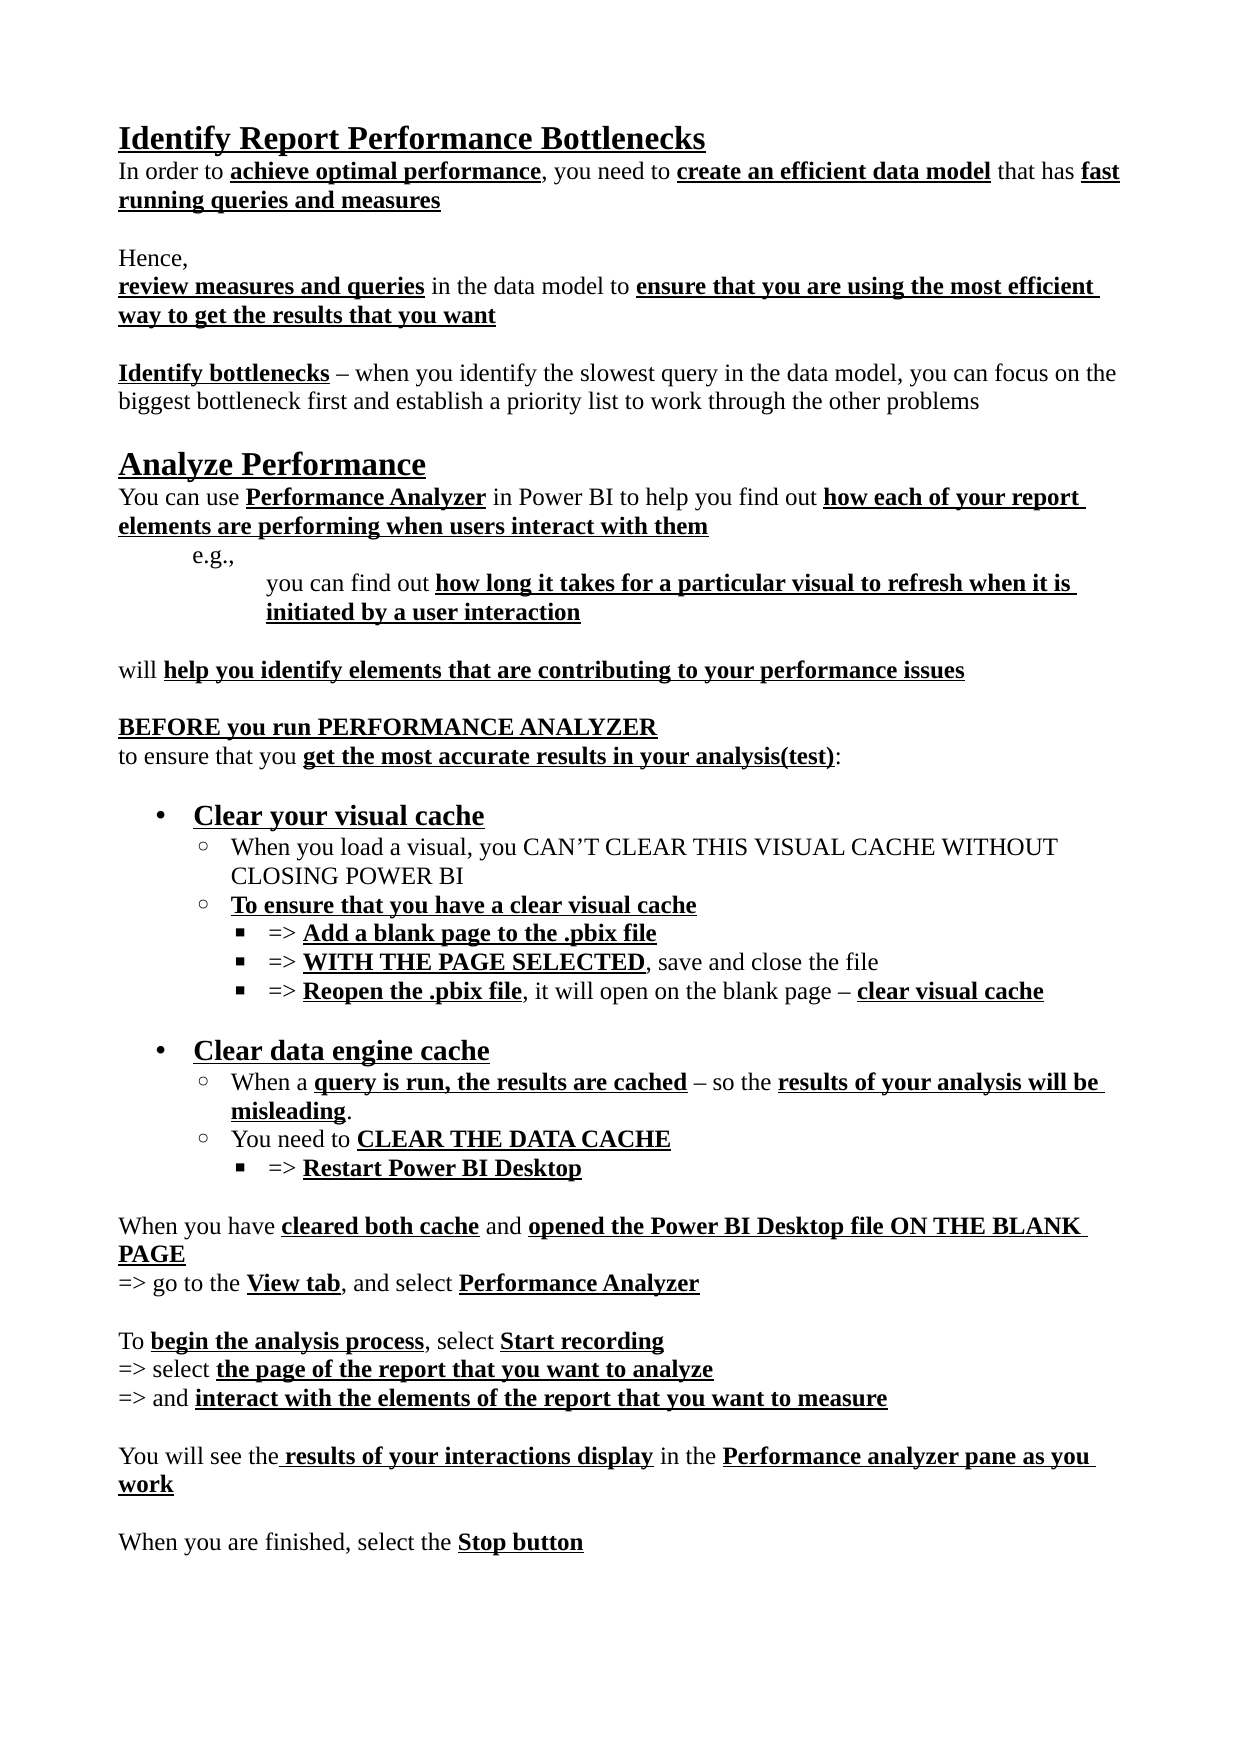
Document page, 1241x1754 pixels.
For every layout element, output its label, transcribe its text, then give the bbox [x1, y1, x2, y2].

text Hence, [118, 243, 1122, 271]
text To begin the analysis process, select Start recording [118, 1326, 1122, 1354]
text to ensure that you get the most accurate results in your analysis(test): [118, 741, 1122, 770]
text When you have cleared both cache and opened the Power BI Desktop file ON THE BLANK PAGE [118, 1211, 1122, 1268]
text e.g., [118, 540, 1122, 568]
text You can use Performance Analyzer in Power BI to help you find out how each of your report elements are performing when users interact with them [118, 482, 1122, 540]
text You will see the results of your interactions display in the Performance analyzer pane as you work [118, 1441, 1122, 1498]
list When you load a visual, you CAN’T CLEAR THIS VISUAL CACHE WITHOUT CLOSING POWER BI [193, 832, 1122, 890]
list You need to CLEAR THE DATA CACHE [193, 1124, 1122, 1153]
text => go to the View tab, and select Performance Analyzer [118, 1268, 1122, 1297]
text review measures and queries in the data model to ensure that you are using the most efficient way to get the results that you want [118, 271, 1122, 329]
list Clear your visual cache [156, 798, 1122, 832]
list When a query is run, the results are cached – so the results of your analysis will be misleading. [193, 1067, 1122, 1124]
list => Restart Power BI Desktop [231, 1153, 1122, 1182]
text In order to achieve optimal performance, you need to create an efficient data model that has fast running queries and measures [118, 156, 1122, 214]
text Analyze Performance [118, 444, 1122, 482]
text Identify bottlenecks – when you identify the slowest query in the data model, you can focus on the biggest bottleneck first and establish a priority list to work through the other problems [118, 358, 1122, 415]
text => and interact with the elements of the report that you want to measure [118, 1383, 1122, 1412]
text you can find out how long it takes for a particular visual to refresh when it is initiated by a user interaction [118, 568, 1122, 626]
list Clear data engine cache [156, 1033, 1122, 1067]
list => Reopen the .pbix file, it will open on the blank page – clear visual cache [231, 976, 1122, 1005]
list => Add a blank page to the .pbix file [231, 918, 1122, 947]
text When you are finished, select the Stop button [118, 1527, 1122, 1556]
text Identify Report Performance Bottlenecks [118, 118, 1122, 156]
text will help you identify elements that are contributing to your performance issues [118, 655, 1122, 683]
text BEFORE you run PERFORMANCE ANALYZER [118, 712, 1122, 741]
text => select the page of the report that you want to analyze [118, 1354, 1122, 1383]
list To ensure that you have a clear visual cache [193, 890, 1122, 918]
list => WITH THE PAGE SELECTED, save and close the file [231, 947, 1122, 976]
